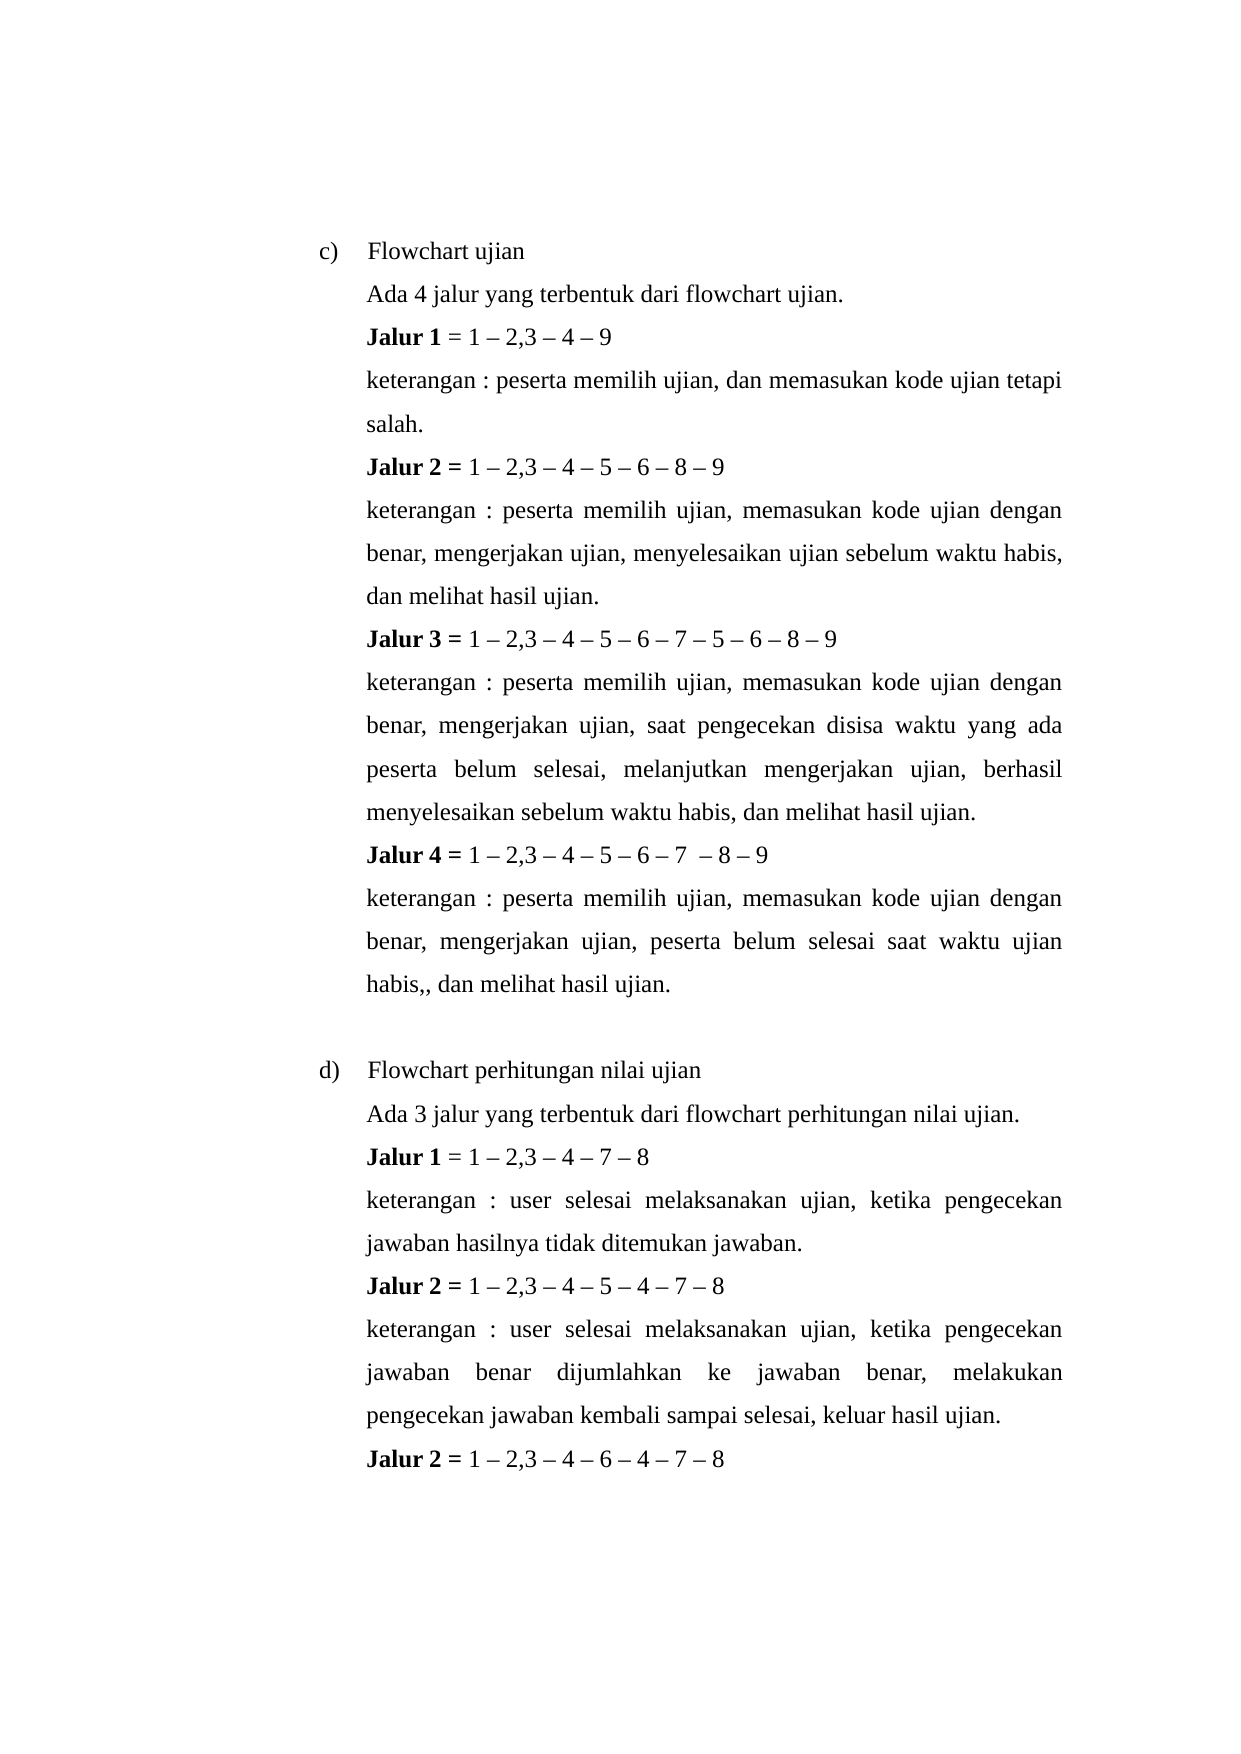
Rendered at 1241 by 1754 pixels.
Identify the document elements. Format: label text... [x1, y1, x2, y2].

list Jalur 2 = 1 – 2,3 – 4 – 5 – 6 – 8 – 9 [366, 452, 1063, 481]
list keterangan : user selesai melaksanakan ujian, ketika pengecekan jawaban hasilnya tidak ditemukan jawaban. [366, 1185, 1063, 1257]
list keterangan : peserta memilih ujian, memasukan kode ujian dengan benar, mengerjakan ujian, menyelesaikan ujian sebelum waktu habis, dan melihat hasil ujian. [366, 495, 1063, 610]
list Jalur 4 = 1 – 2,3 – 4 – 5 – 6 – 7 – 8 – 9 [366, 840, 1063, 869]
list Ada 4 jalur yang terbentuk dari flowchart ujian. [366, 279, 1063, 308]
list keterangan : peserta memilih ujian, memasukan kode ujian dengan benar, mengerjakan ujian, peserta belum selesai saat waktu ujian habis,, dan melihat hasil ujian. [366, 883, 1063, 998]
list keterangan : peserta memilih ujian, dan memasukan kode ujian tetapi salah. [366, 366, 1063, 437]
list Jalur 1 = 1 – 2,3 – 4 – 7 – 8 [366, 1142, 1063, 1171]
list Jalur 3 = 1 – 2,3 – 4 – 5 – 6 – 7 – 5 – 6 – 8 – 9 [366, 624, 1063, 653]
list keterangan : user selesai melaksanakan ujian, ketika pengecekan jawaban benar dijumlahkan ke jawaban benar, melakukan pengecekan jawaban kembali sampai selesai, keluar hasil ujian. [366, 1314, 1063, 1429]
list Ada 3 jalur yang terbentuk dari flowchart perhitungan nilai ujian. [366, 1099, 1063, 1127]
list Jalur 1 = 1 – 2,3 – 4 – 9 [366, 322, 1063, 351]
list Jalur 2 = 1 – 2,3 – 4 – 5 – 4 – 7 – 8 [366, 1271, 1063, 1300]
list Flowchart ujian [319, 236, 1063, 265]
list Jalur 2 = 1 – 2,3 – 4 – 6 – 4 – 7 – 8 [366, 1444, 1063, 1472]
list Flowchart perhitungan nilai ujian [319, 1056, 1063, 1084]
list keterangan : peserta memilih ujian, memasukan kode ujian dengan benar, mengerjakan ujian, saat pengecekan disisa waktu yang ada peserta belum selesai, melanjutkan mengerjakan ujian, berhasil menyelesaikan sebelum waktu habis, dan melihat hasil ujian. [366, 667, 1063, 826]
